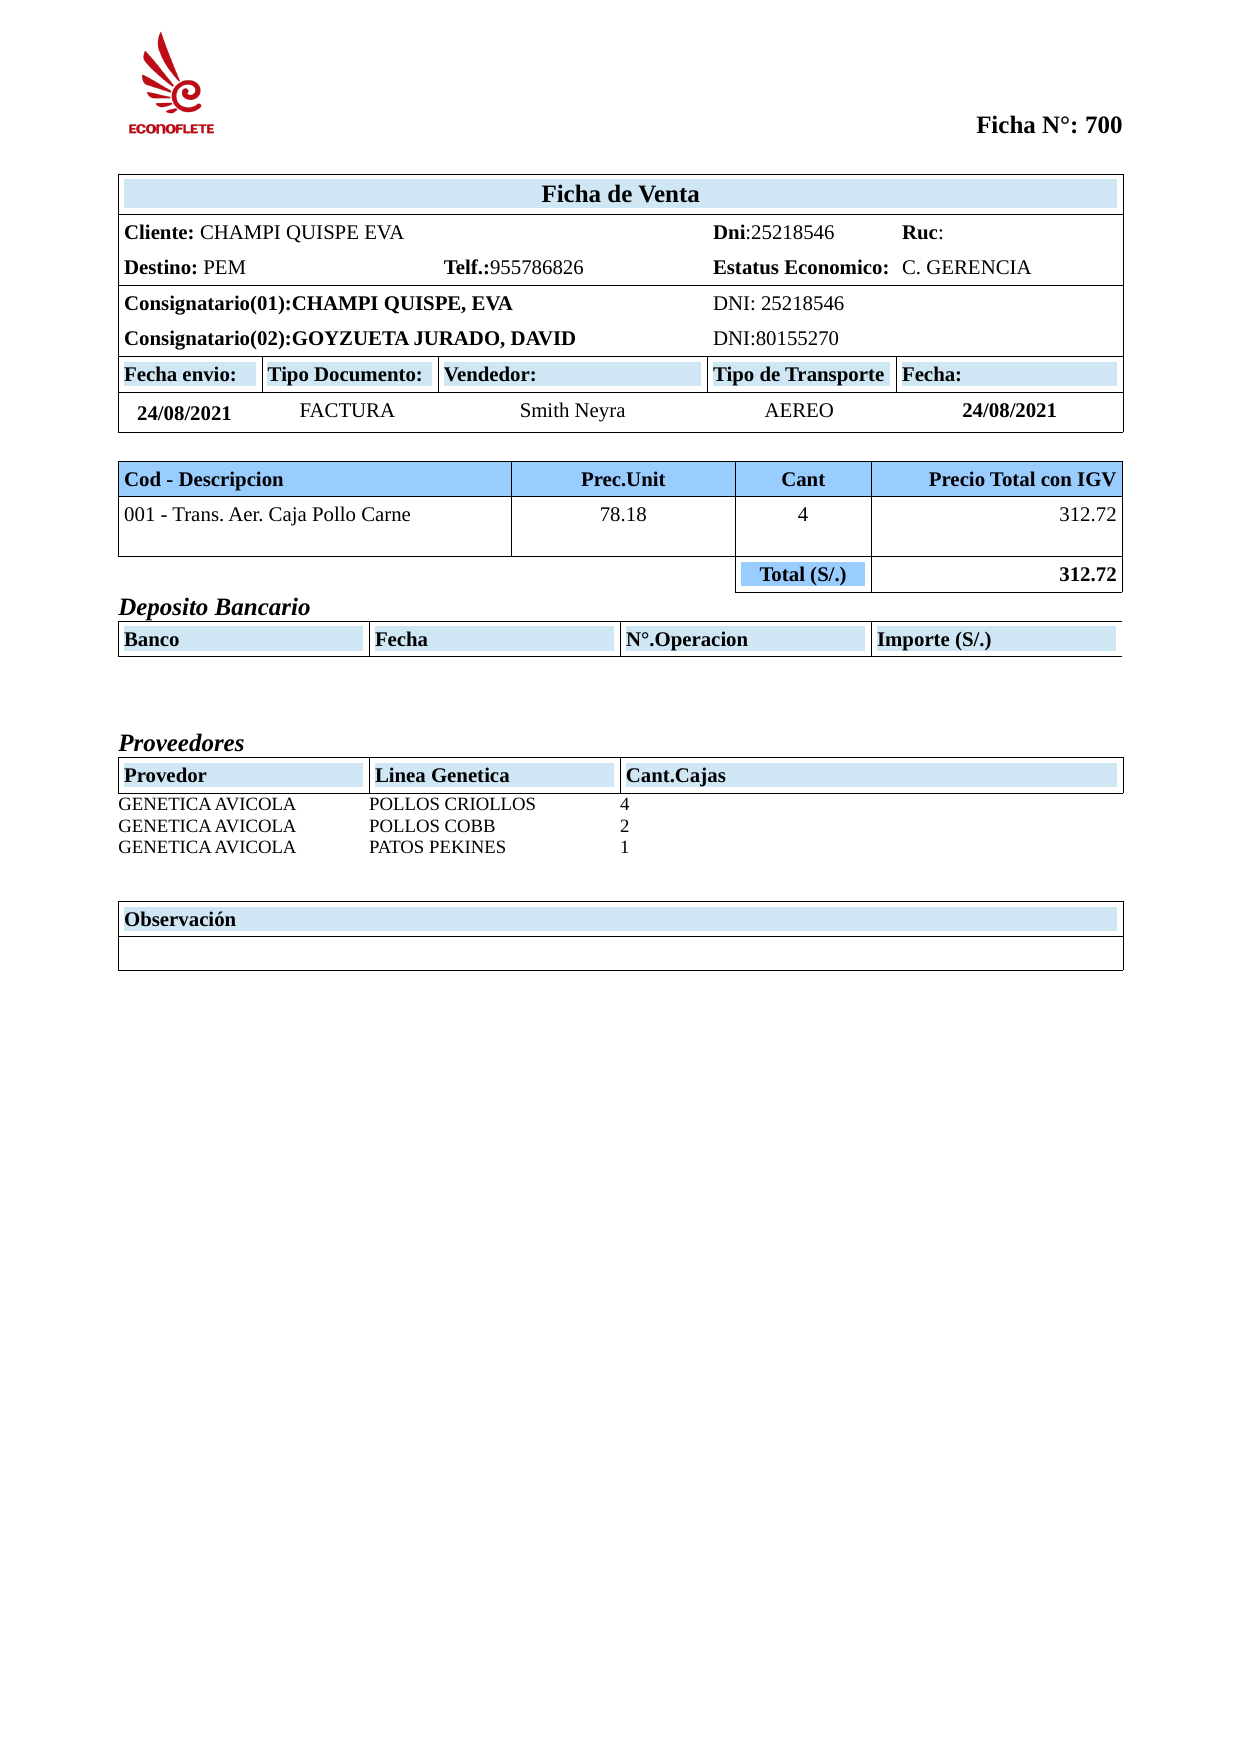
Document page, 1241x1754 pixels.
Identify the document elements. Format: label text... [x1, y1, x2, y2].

table_cell Tipo de Transporte [708, 357, 896, 392]
table_cell [620, 858, 1123, 879]
table_cell [118, 680, 369, 704]
table_cell DNI:80155270 [707, 321, 1123, 356]
table_cell Vendedor: [439, 357, 707, 392]
table_cell 312.72 [872, 557, 1122, 592]
table_cell GENETICA AVICOLA [118, 836, 369, 858]
table_cell [871, 705, 1122, 728]
table_cell 24/08/2021 [119, 393, 262, 432]
table_cell 312.72 [872, 497, 1122, 556]
table_cell 78.18 [512, 497, 735, 556]
table_cell Estatus Economico: [707, 249, 896, 285]
table_cell [369, 858, 620, 879]
table_cell Dni:25218546 [707, 215, 896, 249]
table_cell [118, 557, 511, 592]
table_cell [119, 937, 1123, 969]
table_cell POLLOS COBB [369, 815, 620, 836]
table_cell 4 [620, 794, 1123, 814]
table_cell Ruc: [896, 215, 1123, 249]
table_header Prec.Unit [512, 462, 735, 496]
table_cell Destino: PEM [119, 249, 438, 285]
table_cell [369, 680, 620, 704]
table_cell [871, 680, 1122, 704]
table_header Importe (S/.) [872, 622, 1122, 656]
table_cell 001 - Trans. Aer. Caja Pollo Carne [119, 497, 511, 556]
table_cell Telf.:955786826 [438, 249, 707, 285]
table_header Precio Total con IGV [872, 462, 1122, 496]
text Deposito Bancario [118, 592, 1122, 621]
table_cell GENETICA AVICOLA [118, 815, 369, 836]
table_header Cant [736, 462, 871, 496]
table_cell Fecha envio: [119, 357, 262, 392]
table_header Cant.Cajas [621, 758, 1123, 793]
table_cell [620, 680, 871, 704]
table_cell [369, 657, 620, 680]
table_cell Total (S/.) [736, 557, 871, 592]
table_cell Consignatario(02):GOYZUETA JURADO, DAVID [119, 321, 707, 356]
text Proveedores [118, 728, 1122, 757]
table_cell PATOS PEKINES [369, 836, 620, 858]
table_header N°.Operacion [621, 622, 871, 656]
table_header Fecha [370, 622, 620, 656]
table_header Observación [119, 902, 1123, 936]
table_cell [620, 879, 1123, 901]
table_cell [871, 657, 1122, 680]
table_header Banco [119, 622, 369, 656]
table_cell POLLOS CRIOLLOS [369, 794, 620, 814]
table_cell FACTURA [262, 393, 438, 432]
picture [118, 31, 225, 134]
table_cell AEREO [707, 393, 896, 432]
table_cell [620, 705, 871, 728]
table_cell GENETICA AVICOLA [118, 794, 369, 814]
table_cell 24/08/2021 [896, 393, 1123, 432]
table_cell Consignatario(01):CHAMPI QUISPE, EVA [119, 286, 707, 321]
table_cell 2 [620, 815, 1123, 836]
table_header Provedor [119, 758, 369, 793]
table_cell C. GERENCIA [896, 249, 1123, 285]
table_cell Tipo Documento: [263, 357, 438, 392]
table_cell Fecha: [897, 357, 1123, 392]
table_cell [369, 879, 620, 901]
table_header Linea Genetica [370, 758, 620, 793]
table_cell [118, 657, 369, 680]
table_header Ficha de Venta [119, 175, 1123, 214]
table_cell Cliente: CHAMPI QUISPE EVA [119, 215, 707, 249]
table_cell 4 [736, 497, 871, 556]
table_header Cod - Descripcion [119, 462, 511, 496]
table_cell [118, 858, 369, 879]
table_cell [118, 879, 369, 901]
table_cell DNI: 25218546 [707, 286, 1123, 321]
table_cell [511, 557, 735, 592]
table_cell [620, 657, 871, 680]
table_cell 1 [620, 836, 1123, 858]
table_cell Smith Neyra [438, 393, 707, 432]
table_cell [369, 705, 620, 728]
table_cell [118, 705, 369, 728]
